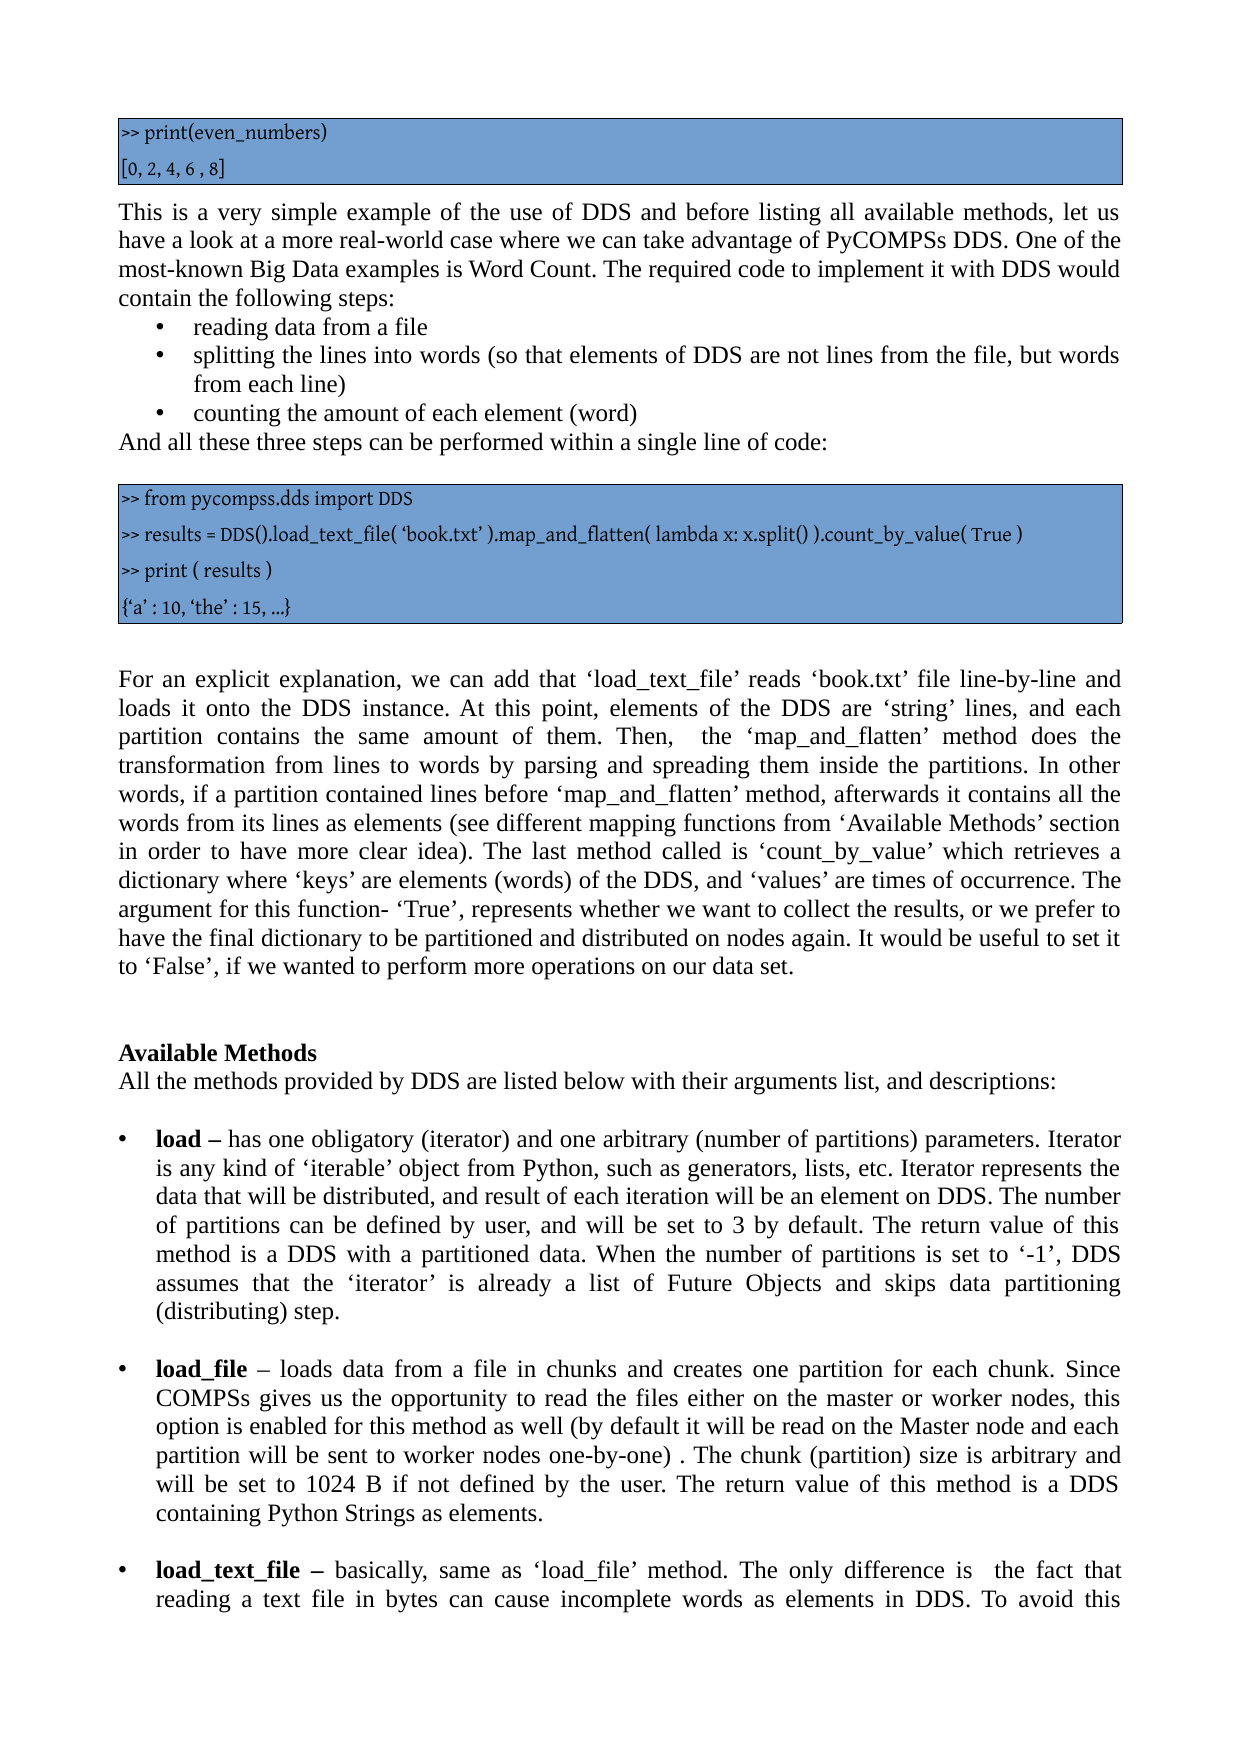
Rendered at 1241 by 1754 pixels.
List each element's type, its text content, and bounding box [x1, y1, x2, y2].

list load_file – loads data from a file in chunks and creates one partition for each chunk. Since COMPSs gives us the opportunity to read the files either on the master or worker nodes, this option is enabled for this method as well (by default it will be read on the Master node and each partition will be sent to worker nodes one-by-one) . The chunk (partition) size is arbitrary and will be set to 1024 B if not defined by the user. The return value of this method is a DDS containing Python Strings as elements. [118, 1354, 1122, 1526]
text >> results = DDS().load_text_file( ‘book.txt’ ).map_and_flatten( lambda x: x.split() ).count_by_value( True ) [119, 520, 1122, 548]
text Available Methods [118, 1038, 1122, 1066]
list reading data from a file [156, 312, 1122, 340]
text {‘a’ : 10, ‘the’ : 15, …} [119, 593, 1122, 623]
text >> print ( results ) [119, 557, 1122, 584]
text For an explicit explanation, we can add that ‘load_text_file’ reads ‘book.txt’ file line-by-line and loads it onto the DDS instance. At this point, elements of the DDS are ‘string’ lines, and each partition contains the same amount of them. Then, the ‘map_and_flatten’ method does the transformation from lines to words by parsing and spreading them inside the partitions. In other words, if a partition contained lines before ‘map_and_flatten’ method, afterwards it contains all the words from its lines as elements (see different mapping functions from ‘Available Methods’ section in order to have more clear idea). The last method called is ‘count_by_value’ which retrieves a dictionary where ‘keys’ are elements (words) of the DDS, and ‘values’ are times of occurrence. The argument for this function- ‘True’, represents whether we want to collect the results, or we prefer to have the final dictionary to be partitioned and distributed on nodes again. It would be useful to set it to ‘False’, if we wanted to perform more operations on our data set. [118, 664, 1122, 980]
list splitting the lines into words (so that elements of DDS are not lines from the file, but words from each line) [156, 340, 1122, 398]
text [0, 2, 4, 6 , 8] [119, 154, 1122, 184]
text This is a very simple example of the use of DDS and before listing all available methods, let us have a look at a more real-world case where we can take advantage of PyCOMPSs DDS. One of the most-known Big Data examples is Word Count. The required code to implement it with DDS would contain the following steps: [118, 197, 1122, 312]
list load – has one obligatory (iterator) and one arbitrary (number of partitions) parameters. Iterator is any kind of ‘iterable’ object from Python, such as generators, lists, etc. Iterator represents the data that will be distributed, and result of each iteration will be an element on DDS. The number of partitions can be defined by user, and will be set to 3 by default. The return value of this method is a DDS with a partitioned data. When the number of partitions is set to ‘-1’, DDS assumes that the ‘iterator’ is already a list of Future Objects and skips data partitioning (distributing) step. [118, 1124, 1122, 1325]
text >> print(even_numbers) [119, 119, 1122, 145]
list load_text_file – basically, same as ‘load_file’ method. The only difference is the fact that reading a text file in bytes can cause incomplete words as elements in DDS. To avoid this [118, 1555, 1122, 1613]
text And all these three steps can be performed within a single line of code: [118, 427, 1122, 455]
text All the methods provided by DDS are listed below with their arguments list, and descriptions: [118, 1066, 1122, 1095]
text >> from pycompss.dds import DDS [119, 485, 1122, 511]
list counting the amount of each element (word) [156, 398, 1122, 427]
